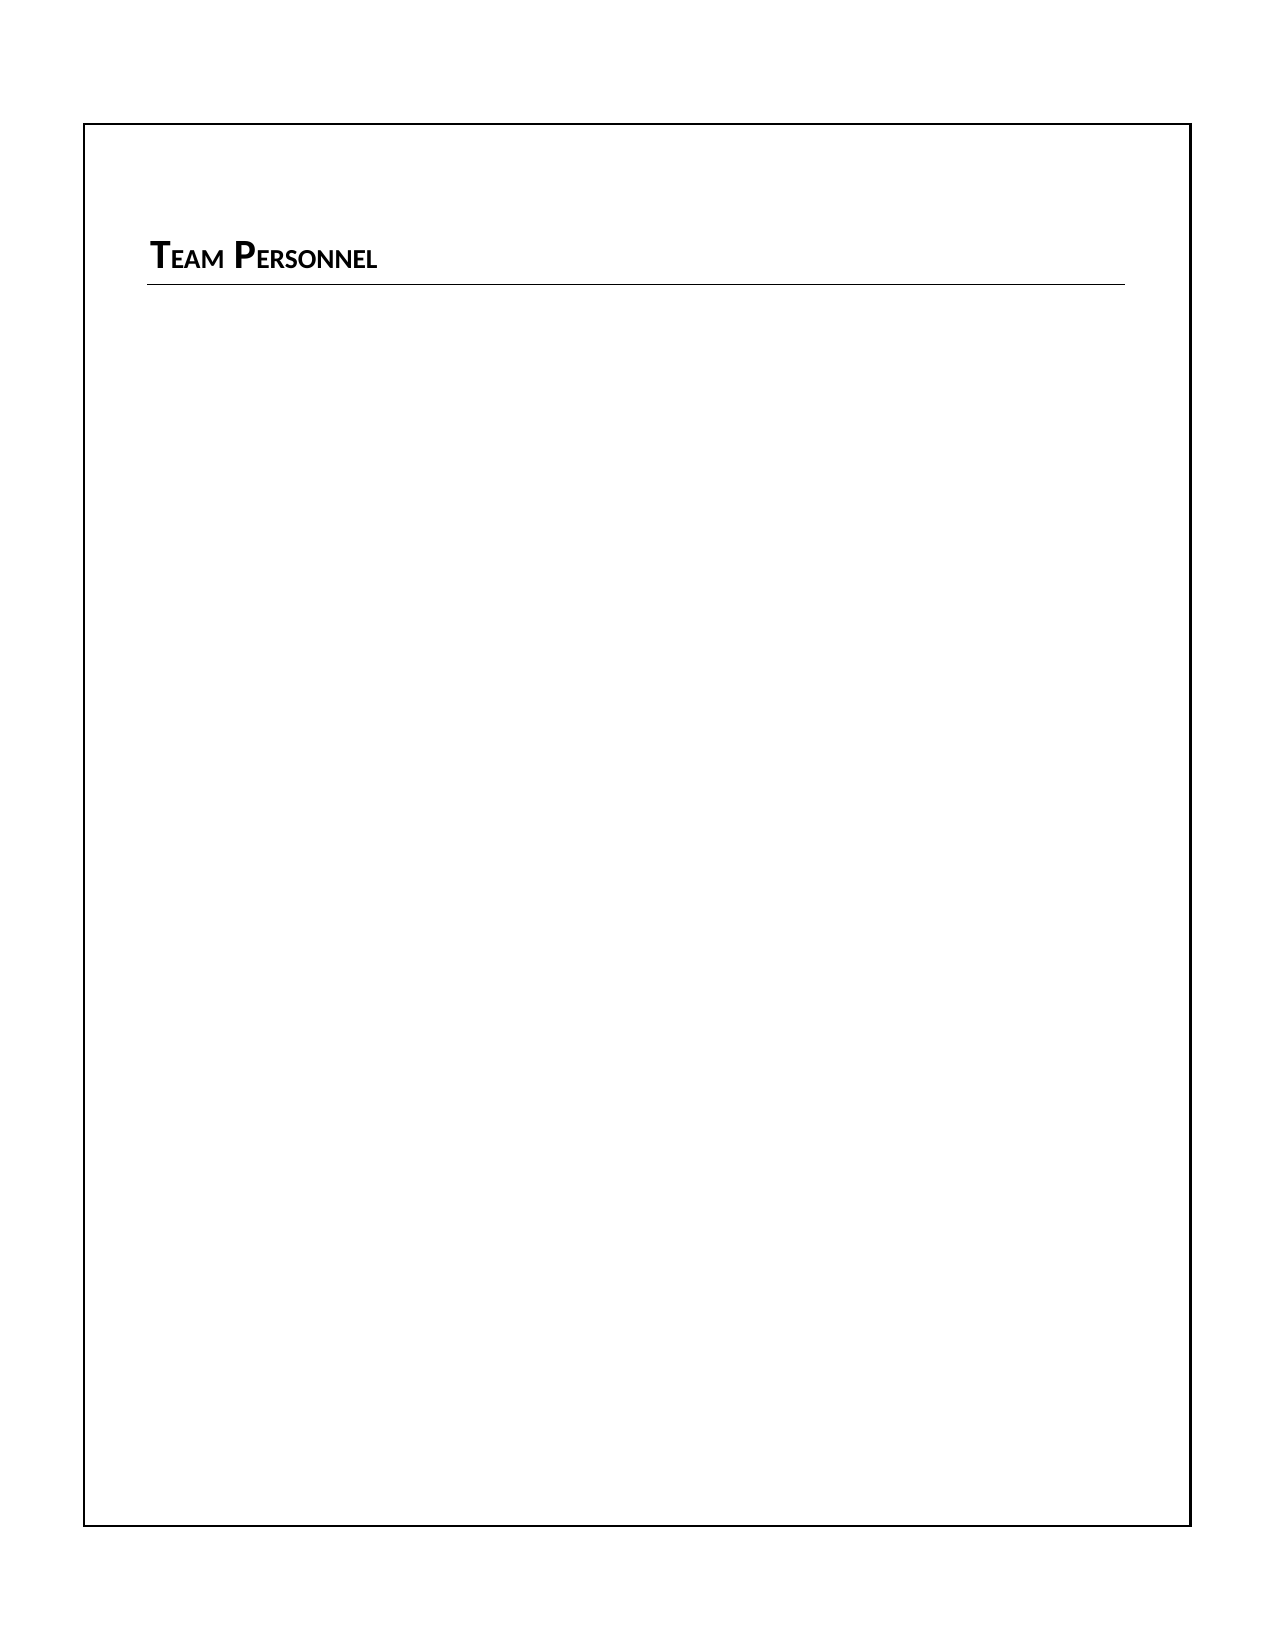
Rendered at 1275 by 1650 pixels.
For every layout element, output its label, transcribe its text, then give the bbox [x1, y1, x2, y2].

subtitle Team Personnel [150, 228, 1125, 279]
